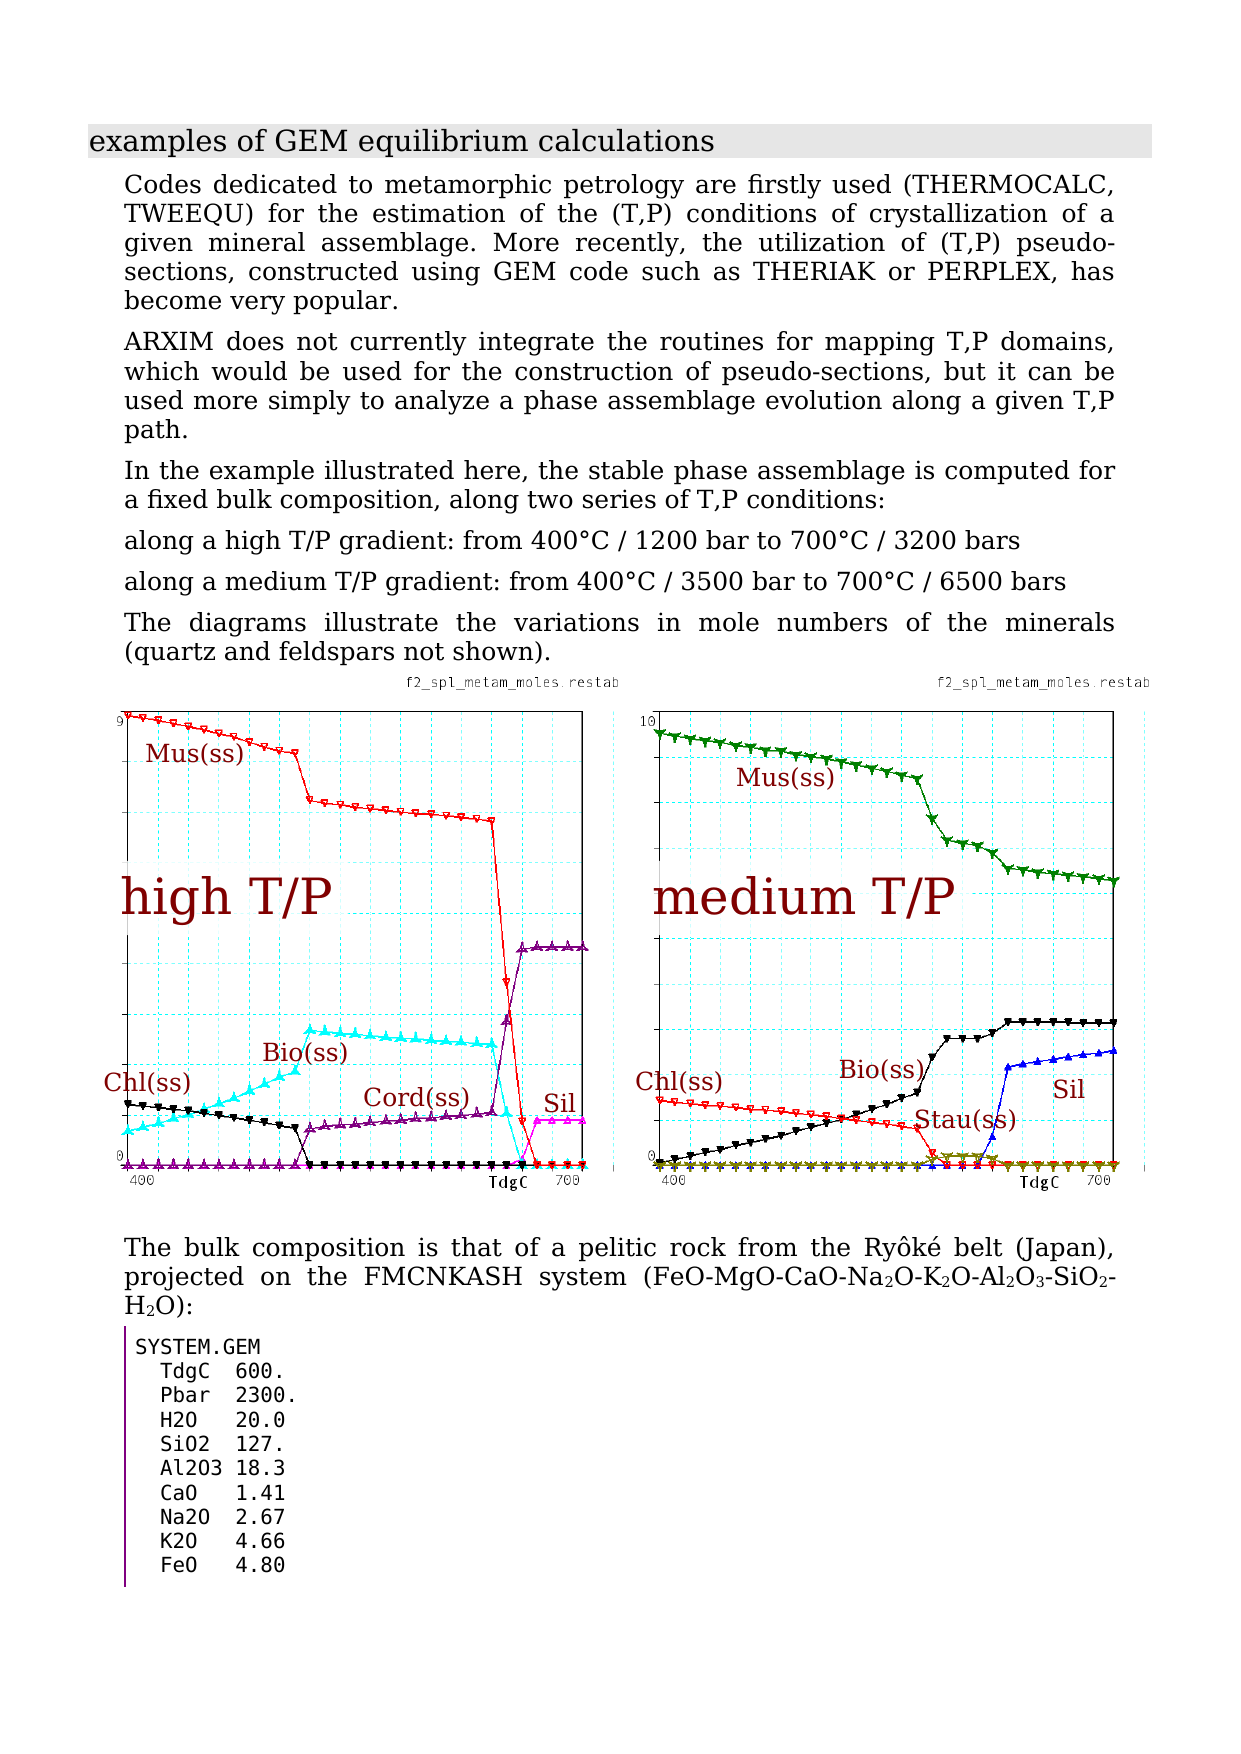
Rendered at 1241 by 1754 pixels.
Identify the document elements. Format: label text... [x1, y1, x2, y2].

text Codes dedicated to metamorphic petrology are firstly used (THERMOCALC, TWEEQU) for the estimation of the (T,P) conditions of crystallization of a given mineral assemblage. More recently, the utilization of (T,P) pseudo-sections, constructed using GEM code such as THERIAK or PERPLEX, has become very popular. [124, 170, 1116, 316]
text ARXIM does not currently integrate the routines for mapping T,P domains, which would be used for the construction of pseudo-sections, but it can be used more simply to analyze a phase assemblage evolution along a given T,P path. [124, 327, 1116, 444]
text K2O 4.66 [126, 1529, 1116, 1553]
text The diagrams illustrate the variations in mole numbers of the minerals (quartz and feldspars not shown). [124, 608, 1116, 667]
text along a medium T/P gradient: from 400°C / 3500 bar to 700°C / 6500 bars [124, 567, 1116, 596]
picture [88, 672, 1152, 1204]
text TdgC 600. [126, 1359, 1116, 1383]
text The bulk composition is that of a pelitic rock from the Ryôké belt (Japan), projected on the FMCNKASH system (FeO-MgO-CaO-Na2O-K2O-Al2O3-SiO2-H2O): [124, 1204, 1116, 1320]
text Na2O 2.67 [126, 1505, 1116, 1529]
text Al2O3 18.3 [126, 1456, 1116, 1481]
subtitle examples of GEM equilibrium calculations [88, 124, 1152, 158]
text Pbar 2300. [126, 1383, 1116, 1408]
text FeO 4.80 [126, 1553, 1116, 1587]
text SiO2 127. [126, 1432, 1116, 1456]
text along a high T/P gradient: from 400°C / 1200 bar to 700°C / 3200 bars [124, 526, 1116, 555]
text SYSTEM.GEM [126, 1326, 1116, 1359]
text In the example illustrated here, the stable phase assemblage is computed for a fixed bulk composition, along two series of T,P conditions: [124, 456, 1116, 514]
text H2O 20.0 [126, 1408, 1116, 1432]
text CaO 1.41 [126, 1481, 1116, 1505]
